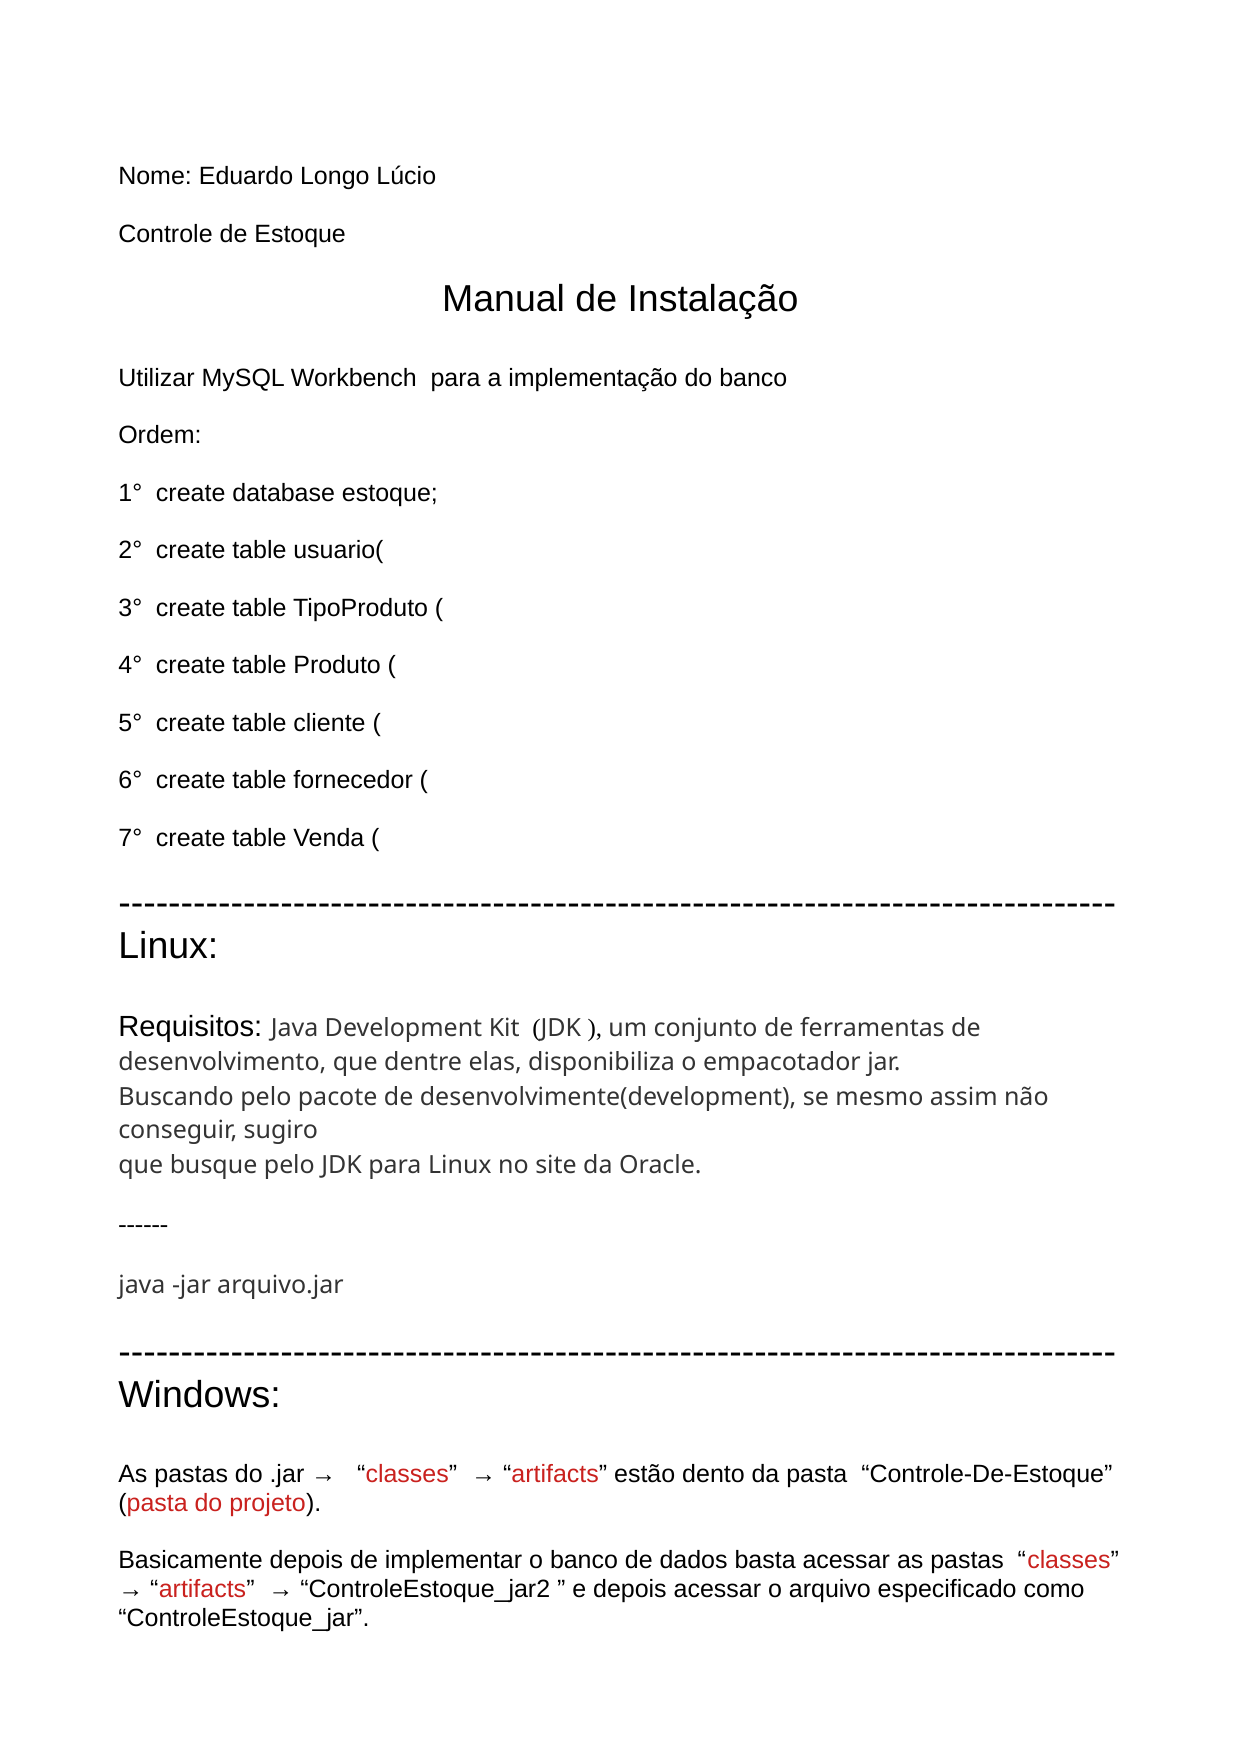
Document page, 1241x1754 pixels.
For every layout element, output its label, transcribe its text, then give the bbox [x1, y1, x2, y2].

text 6° create table fornecedor ( [118, 736, 1122, 794]
text Windows: [118, 1372, 1122, 1416]
text 4° create table Produto ( [118, 621, 1122, 679]
text -------------------------------------------------------------------------------- [118, 1329, 1122, 1372]
text Basicamente depois de implementar o banco de dados basta acessar as pastas “classes” → “artifacts” → “ControleEstoque_jar2 ” e depois acessar o arquivo especificado como “ControleEstoque_jar”. [118, 1545, 1122, 1631]
text Ordem: [118, 420, 1122, 449]
text Linux: [118, 923, 1122, 966]
text Controle de Estoque [118, 219, 1122, 247]
text Utilizar MySQL Workbench para a implementação do banco [118, 362, 1122, 391]
text Nome: Eduardo Longo Lúcio [118, 161, 1122, 190]
text Requisitos: Java Development Kit (JDK ), um conjunto de ferramentas de desenvolvimento, que dentre elas, disponibiliza o empacotador jar. [118, 1009, 1122, 1078]
text As pastas do .jar → “classes” → “artifacts” estão dento da pasta “Controle-De-Estoque” (pasta do projeto). [118, 1459, 1122, 1516]
text Manual de Instalação [118, 276, 1122, 319]
text java -jar arquivo.jar [118, 1267, 1122, 1329]
text -------------------------------------------------------------------------------- [118, 880, 1122, 923]
text 7° create table Venda ( [118, 794, 1122, 880]
text 3° create table TipoProduto ( [118, 564, 1122, 621]
text 5° create table cliente ( [118, 679, 1122, 736]
text 2° create table usuario( [118, 506, 1122, 564]
text 1° create database estoque; [118, 477, 1122, 506]
text ------ [118, 1209, 1122, 1238]
text Buscando pelo pacote de desenvolvimente(development), se mesmo assim não conseguir, sugiro que busque pelo JDK para Linux no site da Oracle. [118, 1078, 1122, 1180]
